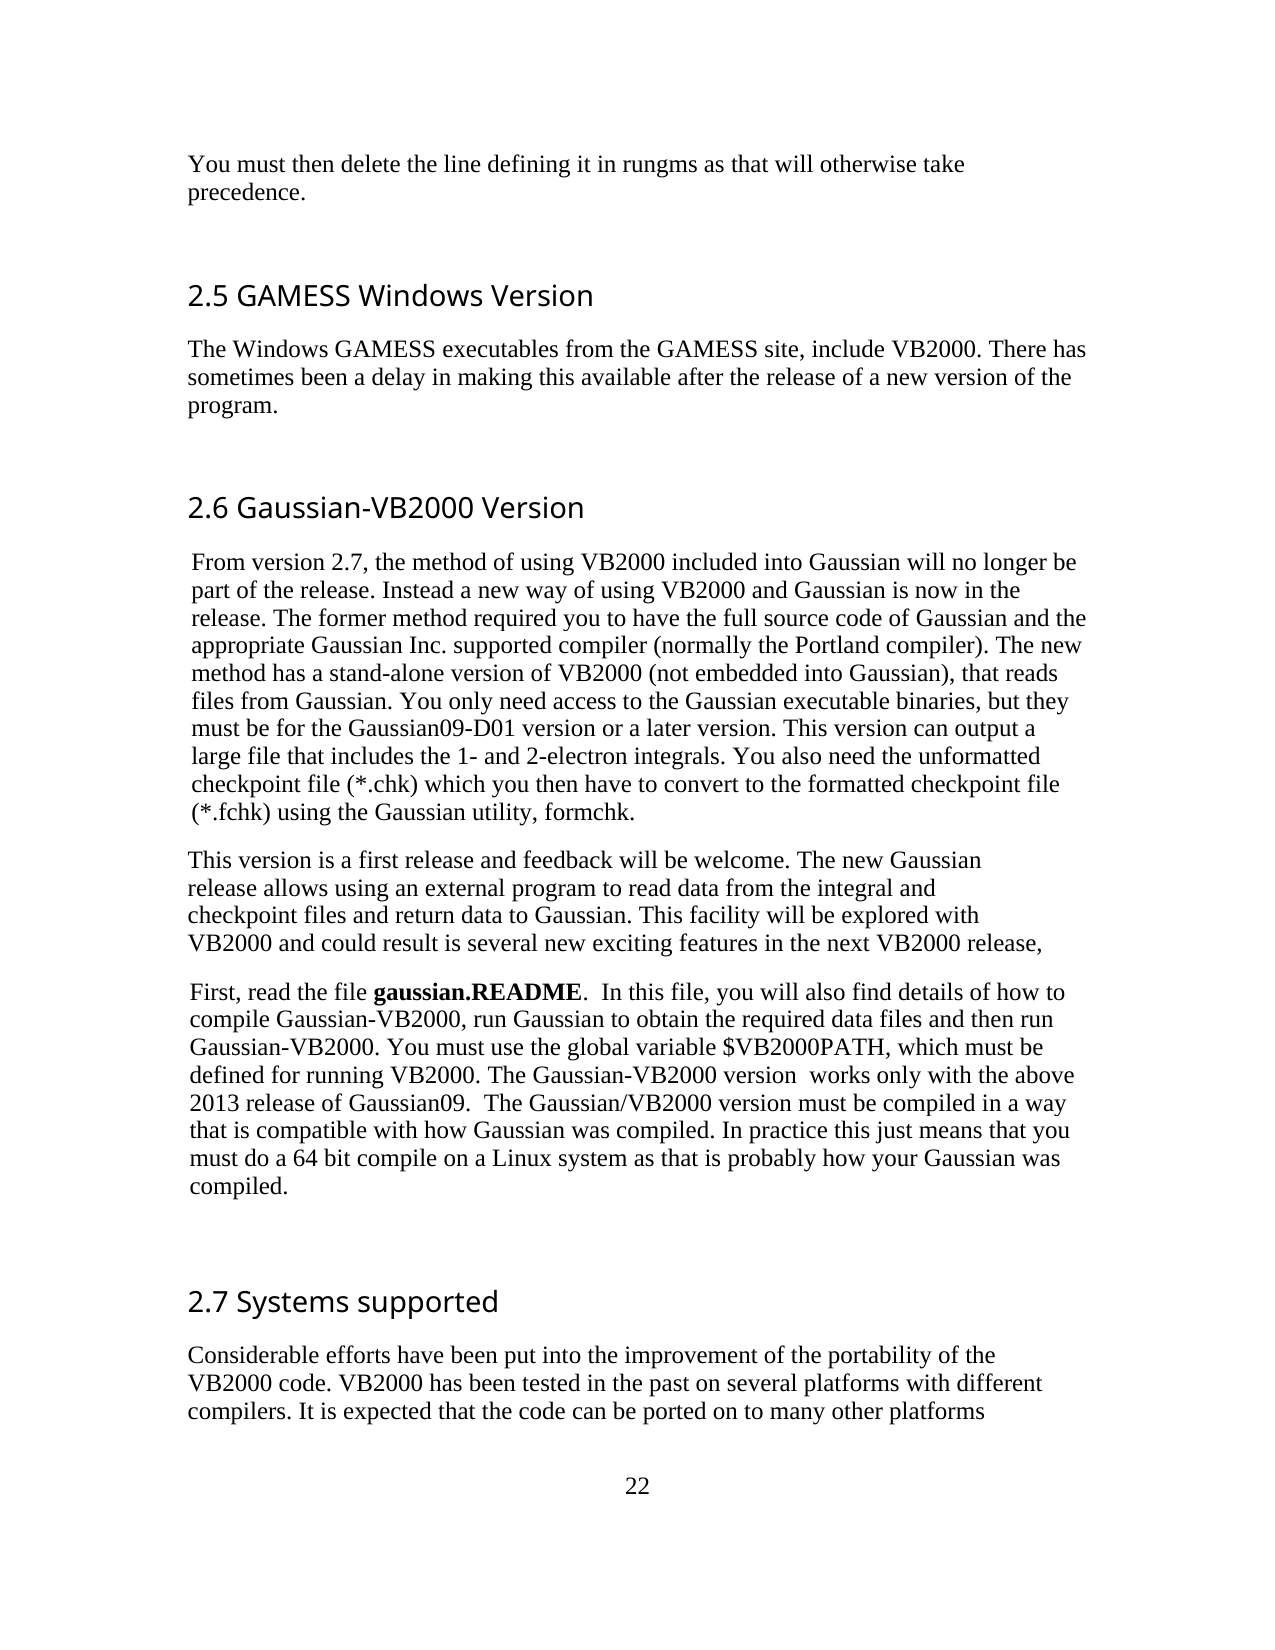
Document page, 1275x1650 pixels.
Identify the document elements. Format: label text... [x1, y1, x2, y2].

list This version is a first release and feedback will be welcome. The new Gaussian release allows using an external program to read data from the integral and checkpoint files and return data to Gaussian. This facility will be explored with VB2000 and could result is several new exciting features in the next VB2000 release, [187, 846, 1050, 957]
text Considerable efforts have been put into the improvement of the portability of the VB2000 code. VB2000 has been tested in the past on several platforms with different compilers. It is expected that the code can be ported on to many other platforms [187, 1341, 1050, 1424]
text You must then delete the line defining it in rungms as that will otherwise take precedence. [187, 150, 1050, 205]
list 2.5 GAMESS Windows Version [187, 275, 1050, 314]
list First, read the file gaussian.README. In this file, you will also find details of how to compile Gaussian-VB2000, run Gaussian to obtain the required data files and then run Gaussian-VB2000. You must use the global variable $VB2000PATH, which must be defined for running VB2000. The Gaussian-VB2000 version works only with the above 2013 release of Gaussian09. The Gaussian/VB2000 version must be compiled in a way that is compatible with how Gaussian was compiled. In practice this just means that you must do a 64 bit compile on a Linux system as that is probably how your Gaussian was compiled. [189, 978, 1087, 1199]
list 2.6 Gaussian-VB2000 Version [187, 488, 1050, 527]
text 2.7 Systems supported [187, 1281, 1050, 1321]
list The Windows GAMESS executables from the GAMESS site, include VB2000. There has sometimes been a delay in making this available after the release of a new version of the program. [187, 335, 1087, 418]
list From version 2.7, the method of using VB2000 included into Gaussian will no longer be part of the release. Instead a new way of using VB2000 and Gaussian is now in the release. The former method required you to have the full source code of Gaussian and the appropriate Gaussian Inc. supported compiler (normally the Portland compiler). The new method has a stand-alone version of VB2000 (not embedded into Gaussian), that reads files from Gaussian. You only need access to the Gaussian executable binaries, but they must be for the Gaussian09-D01 version or a later version. This version can output a large file that includes the 1- and 2-electron integrals. You also need the unformatted checkpoint file (*.chk) which you then have to convert to the formatted checkpoint file (*.fchk) using the Gaussian utility, formchk. [191, 548, 1087, 825]
